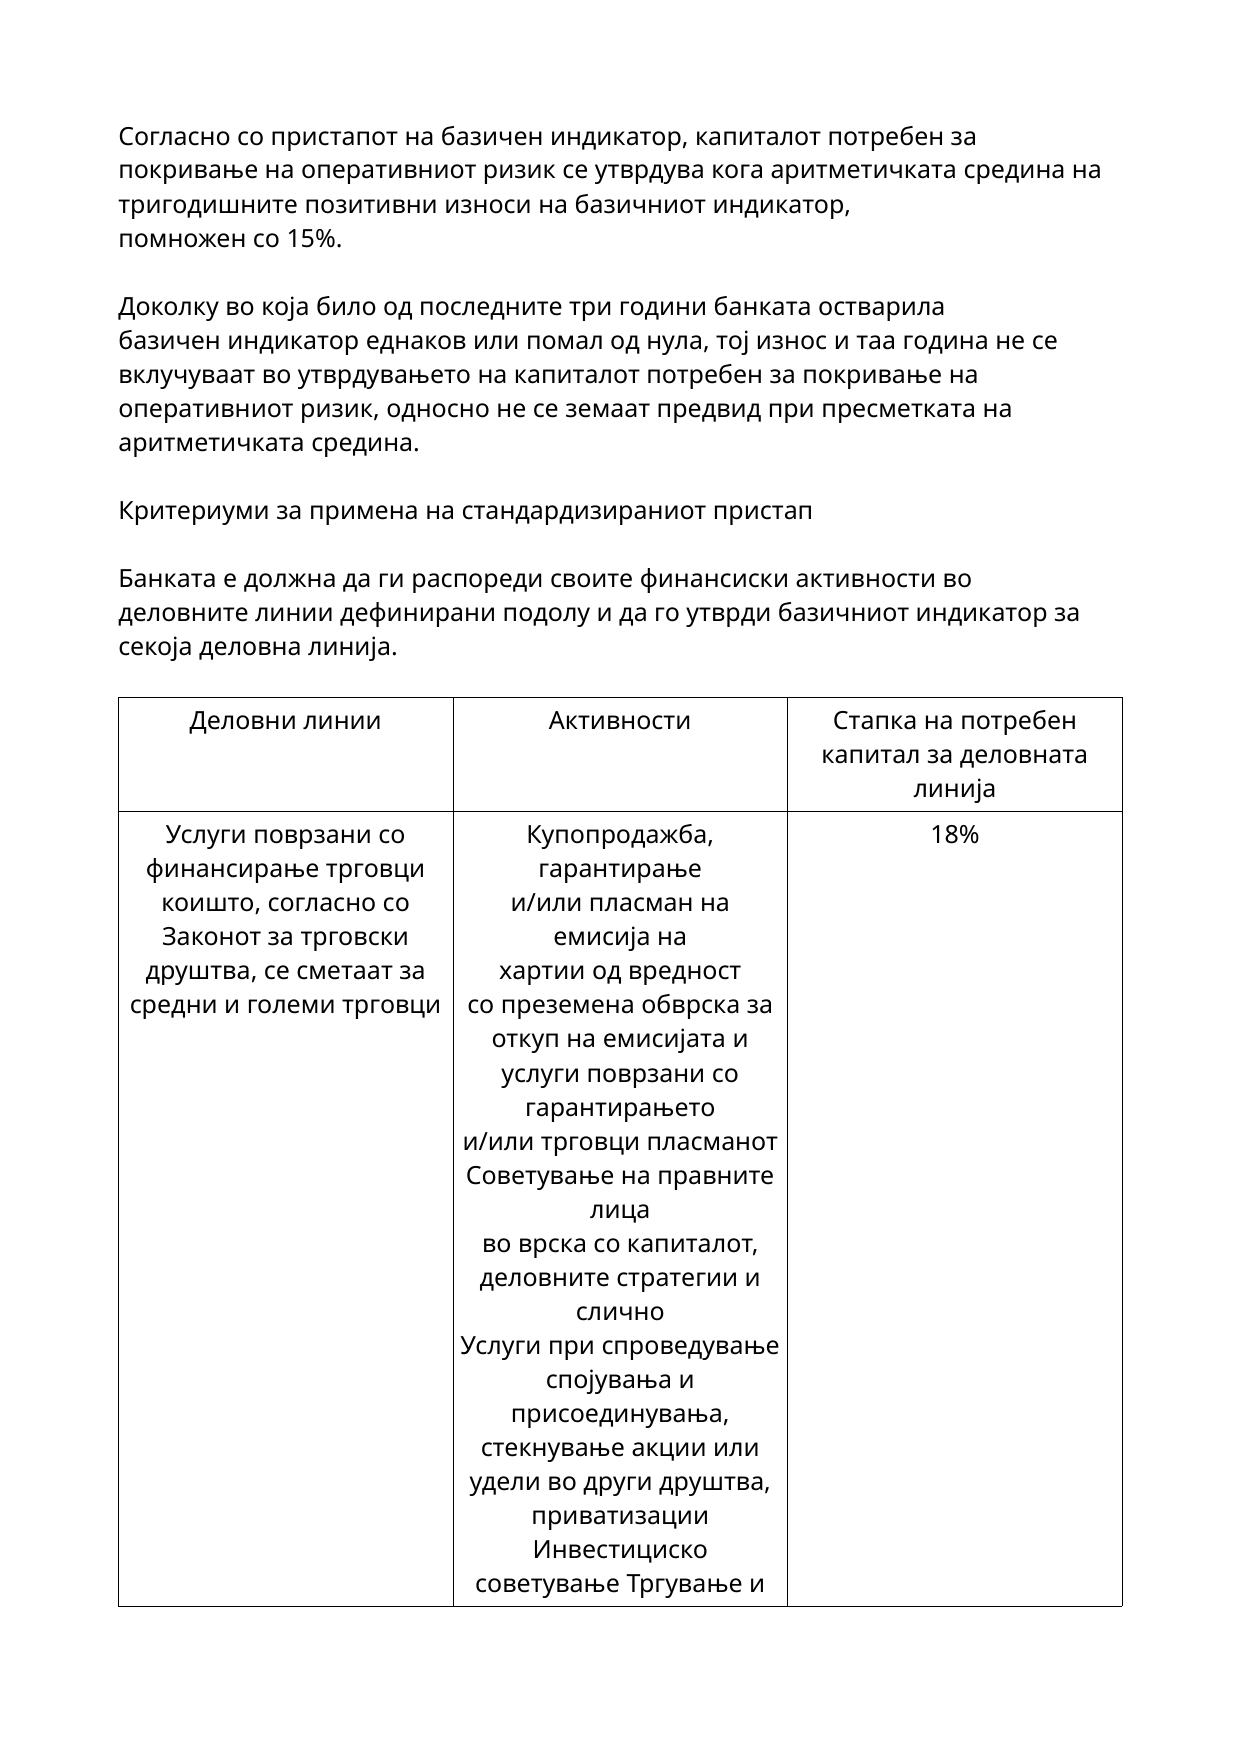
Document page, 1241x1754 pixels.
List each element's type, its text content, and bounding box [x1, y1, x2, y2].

table_header Стапка на потребен капитал за деловната линија [788, 698, 1122, 811]
table_cell Купопродажба, гарантирање и/или пласман на емисија на хартии од вредност со преземена обврска за откуп на емисијата и услуги поврзани со гарантирањето и/или трговци пласманот Советување на правните лица во врска со капиталот, деловните стратегии и слично Услуги при спроведување спојувања и присоединувања, стекнување акции или удели во други друштва, приватизации Инвестициско советување Тргување и [454, 812, 787, 1606]
text Банката е должна да ги распореди своите финансиски активности во [118, 561, 1122, 595]
table_header Активности [454, 698, 787, 811]
table_header Деловни линии [119, 698, 453, 811]
text Доколку во која било од последните три години банката остварила [118, 288, 1122, 322]
text Критериуми за примена на стандардизираниот пристап [118, 493, 1122, 527]
text покривање на оперативниот ризик се утврдува кога аритметичката средина на тригодишните позитивни износи на базичниот индикатор, [118, 152, 1122, 220]
text базичен индикатор еднаков или помал од нула, тој износ и таа година не се вклучуваат во утврдувањето на капиталот потребен за покривање на [118, 322, 1122, 391]
text Согласно со пристапот на базичен индикатор, капиталот потребен за [118, 118, 1122, 152]
table_cell 18% [788, 812, 1122, 1606]
table_cell Услуги поврзани со финансирање трговци коишто, согласно со Законот за трговски друштва, се сметаат за средни и големи трговци [119, 812, 453, 1606]
text аритметичката средина. [118, 425, 1122, 459]
text оперативниот ризик, односно не се земаат предвид при пресметката на [118, 391, 1122, 425]
text помножен со 15%. [118, 220, 1122, 254]
text деловните линии дефинирани подолу и да го утврди базичниот индикатор за секоја деловна линија. [118, 595, 1122, 663]
